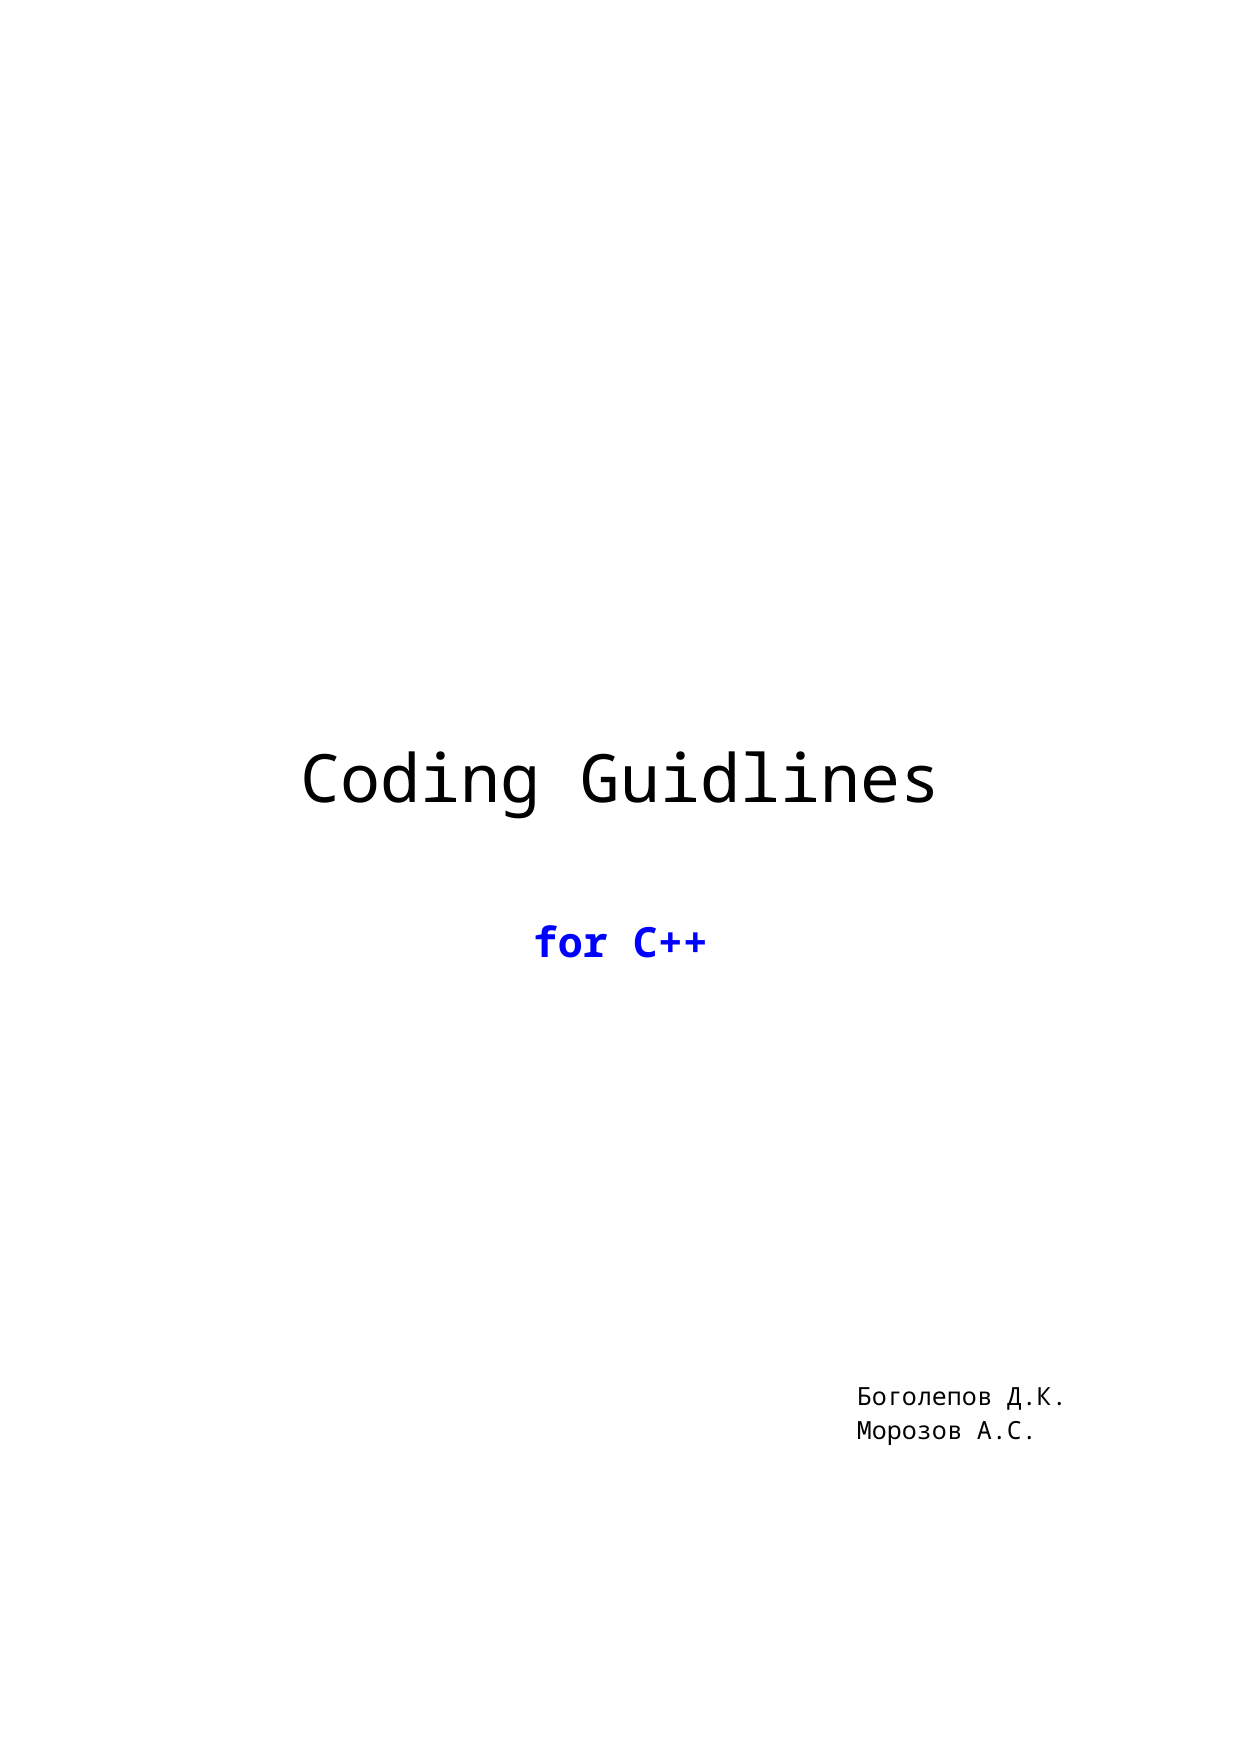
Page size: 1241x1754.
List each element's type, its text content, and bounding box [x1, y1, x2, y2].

text Морозов А.С. [118, 1412, 1122, 1447]
text Coding Guidlines [118, 731, 1122, 822]
text Боголепов Д.К. [118, 1378, 1122, 1412]
text for C++ [118, 913, 1122, 970]
